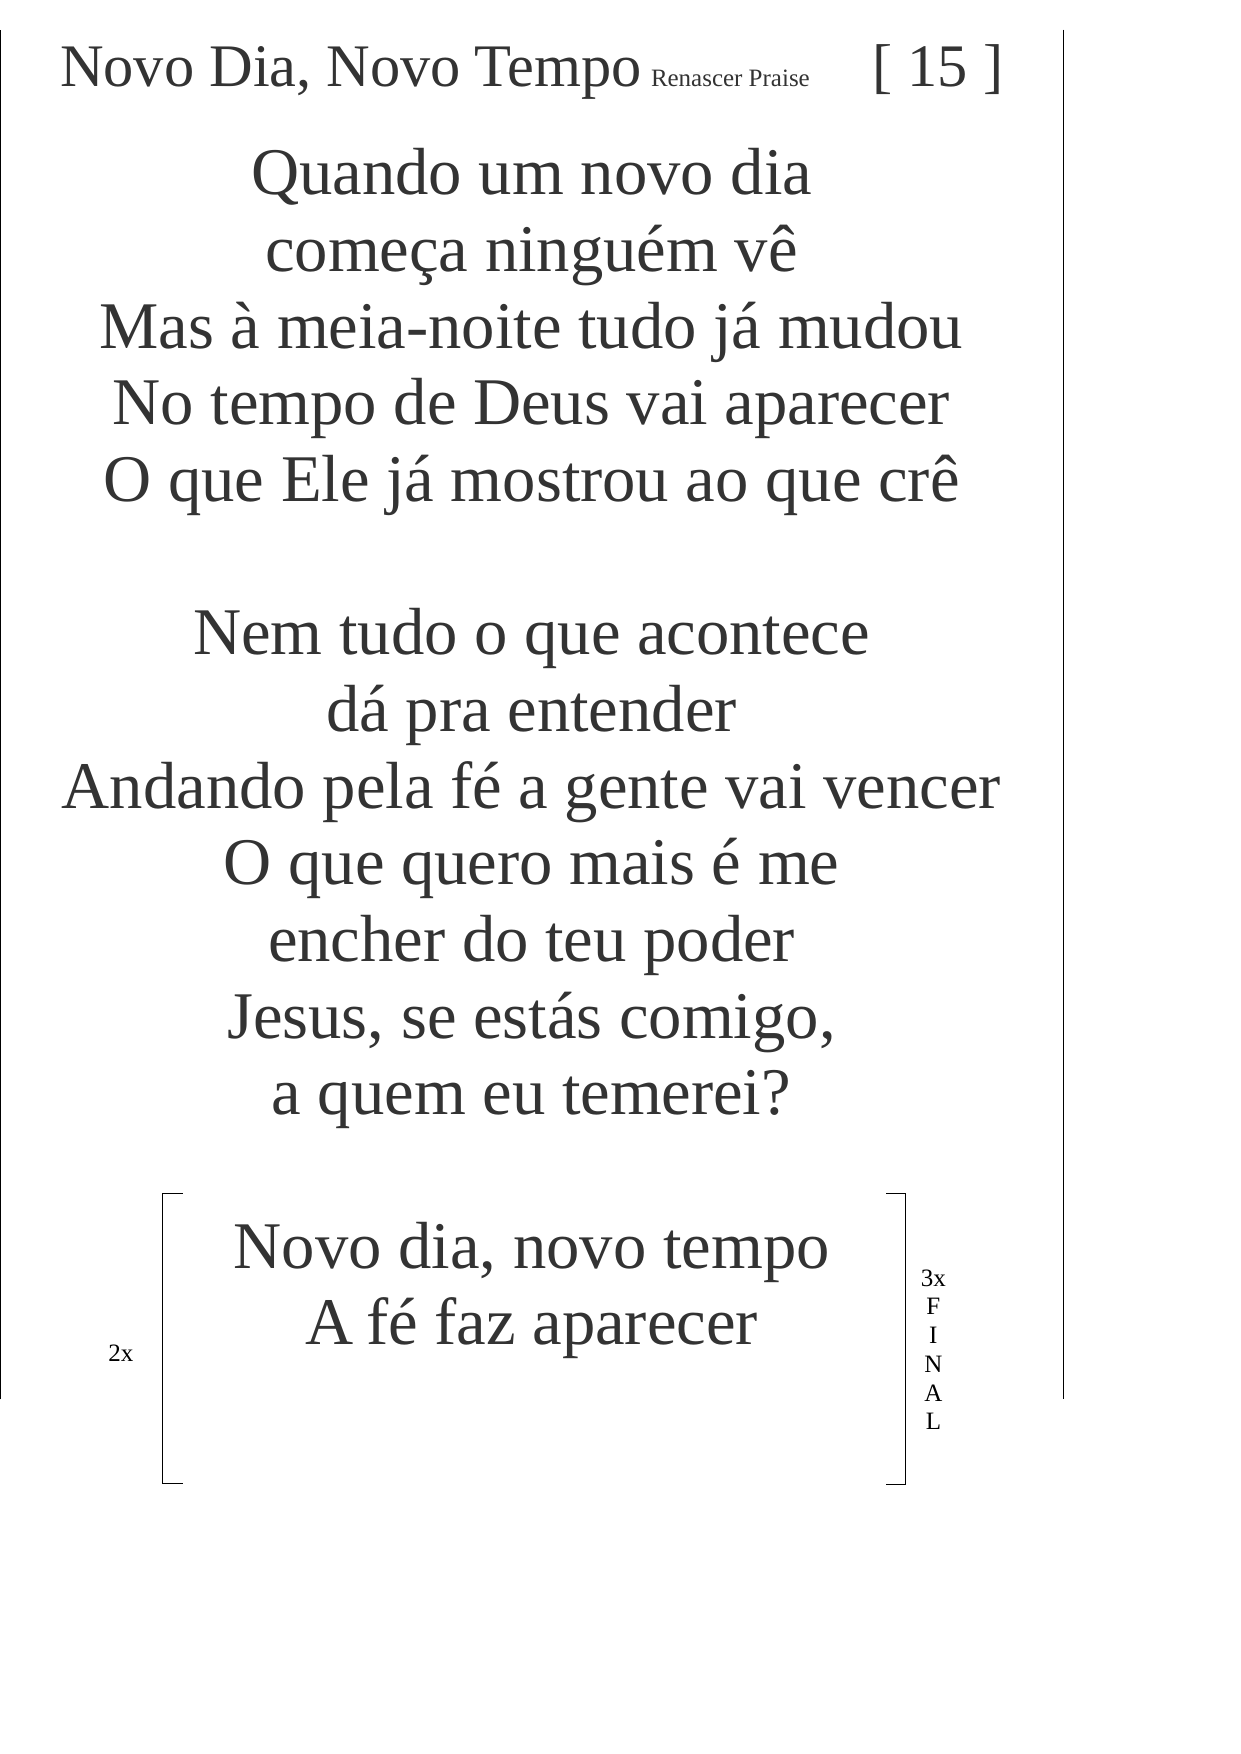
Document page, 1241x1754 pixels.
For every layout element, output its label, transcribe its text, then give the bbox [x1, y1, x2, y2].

text Novo dia, novo tempo [906, 1206, 1033, 1282]
text O que quero mais é me [29, 822, 1033, 899]
text Andando pela fé a gente vai vencer [29, 746, 1033, 822]
text a quem eu temerei? [29, 1052, 1033, 1129]
text Novo Dia, Novo Tempo Renascer Praise [ 15 ] [29, 29, 1033, 99]
text A fé faz aparecer [163, 1282, 905, 1359]
text A fé faz aparecer [906, 1282, 1033, 1359]
text O que Ele já mostrou ao que crê [29, 439, 1033, 516]
text Novo dia, novo tempo [29, 1206, 162, 1282]
text começa ninguém vê [29, 209, 1033, 286]
text A fé faz aparecer [29, 1282, 162, 1359]
text No tempo de Deus vai aparecer [29, 362, 1033, 439]
text Mas à meia-noite tudo já mudou [29, 286, 1033, 362]
text dá pra entender [29, 669, 1033, 746]
text encher do teu poder [29, 899, 1033, 976]
text Jesus, se estás comigo, [29, 976, 1033, 1052]
text Nem tudo o que acontece [29, 592, 1033, 669]
text Novo dia, novo tempo [163, 1206, 905, 1282]
text Quando um novo dia [29, 132, 1033, 209]
